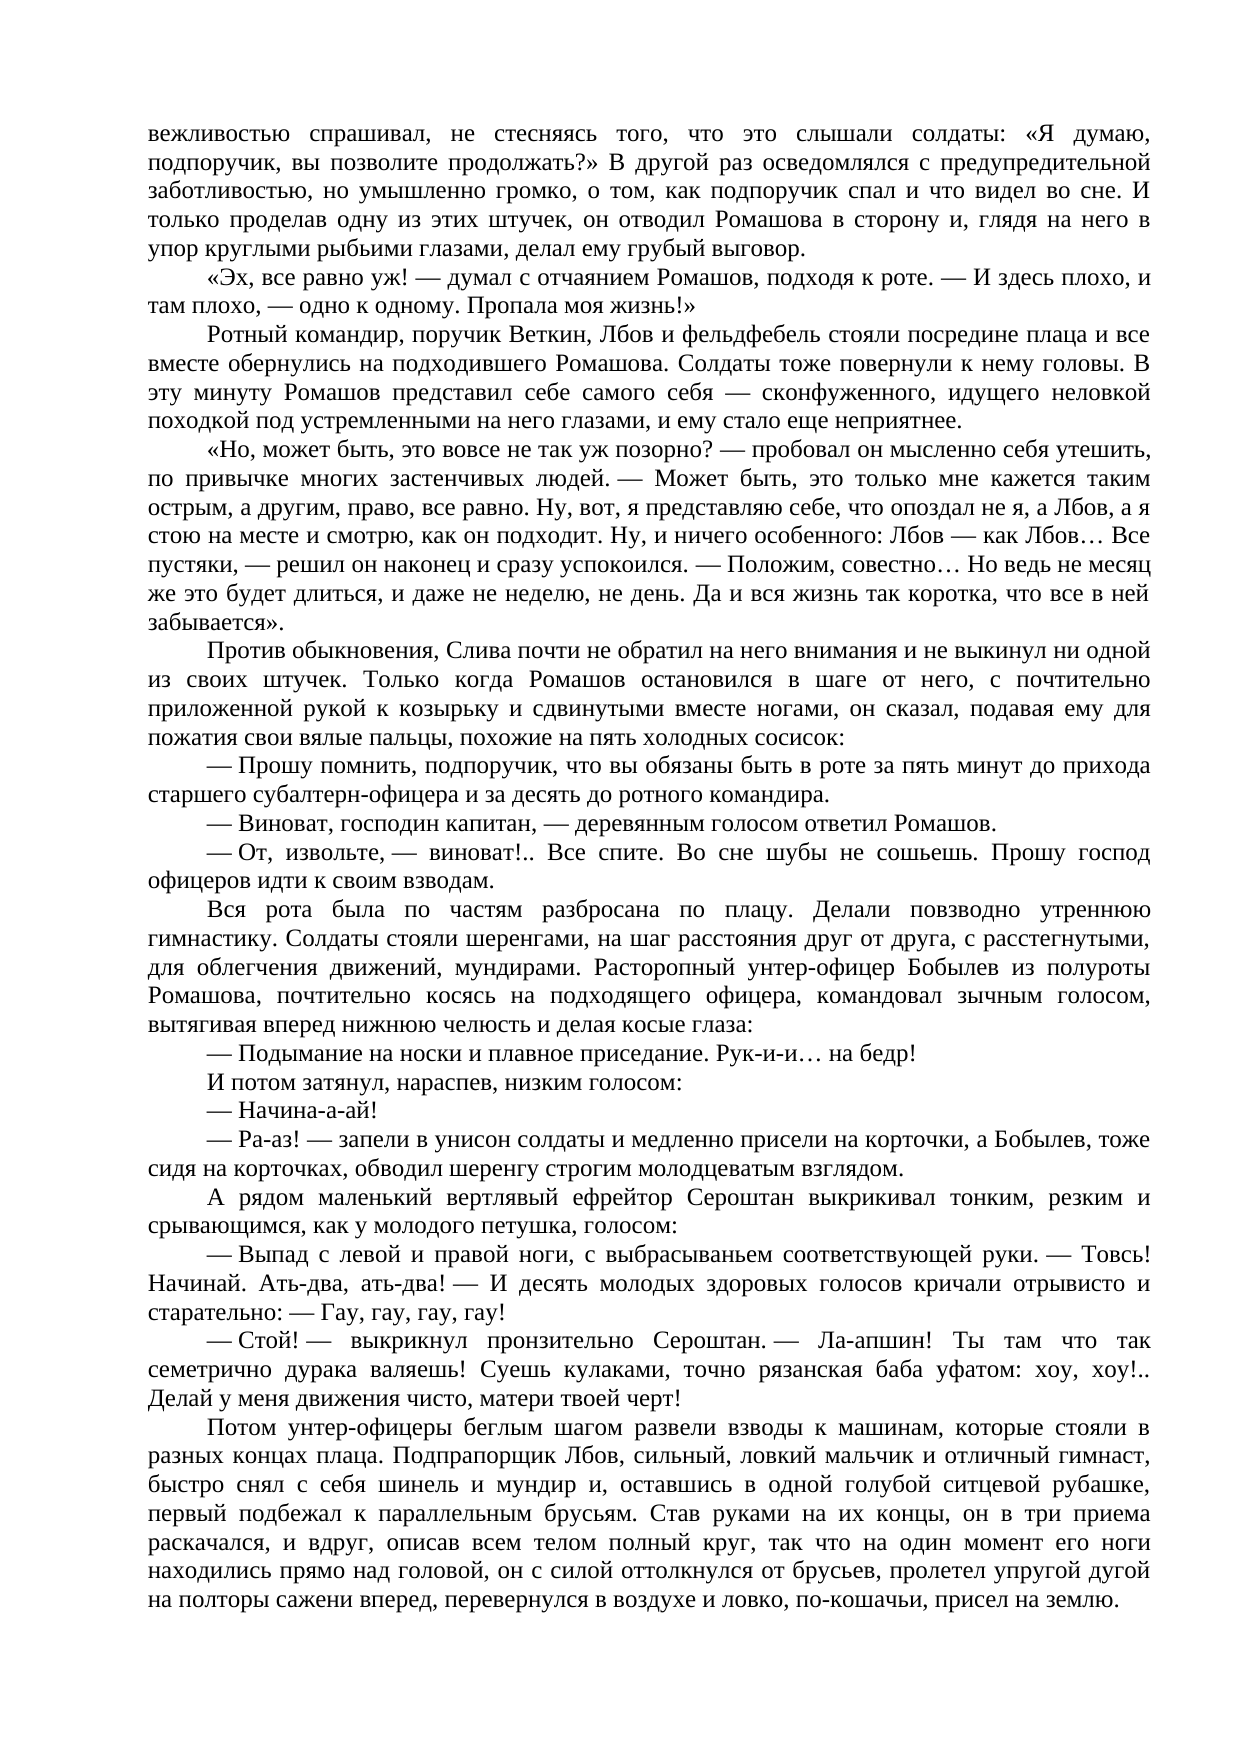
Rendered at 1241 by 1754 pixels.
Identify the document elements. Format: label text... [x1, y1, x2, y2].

text — Подымание на носки и плавное приседание. Рук-и-и… на бедр! [148, 1038, 1152, 1067]
text — Начина-а-ай! [148, 1096, 1152, 1124]
text Против обыкновения, Слива почти не обратил на него внимания и не выкинул ни одной из своих штучек. Только когда Ромашов остановился в шаге от него, с почтительно приложенной рукой к козырьку и сдвинутыми вместе ногами, он сказал, подавая ему для пожатия свои вялые пальцы, похожие на пять холодных сосисок: [148, 636, 1152, 751]
text «Эх, все равно уж! — думал с отчаянием Ромашов, подходя к роте. — И здесь плохо, и там плохо, — одно к одному. Пропала моя жизнь!» [148, 262, 1152, 319]
text — Прошу помнить, подпоручик, что вы обязаны быть в роте за пять минут до прихода старшего субалтерн-офицера и за десять до ротного командира. [148, 751, 1152, 808]
text И потом затянул, нараспев, низким голосом: [148, 1067, 1152, 1096]
text — Выпад с левой и правой ноги, с выбрасываньем соответствующей руки. — Товсь! Начинай. Ать-два, ать-два! — И десять молодых здоровых голосов кричали отрывисто и старательно: — Гау, гау, гау, гау! [148, 1239, 1152, 1326]
text Потом унтер-офицеры беглым шагом развели взводы к машинам, которые стояли в разных концах плаца. Подпрапорщик Лбов, сильный, ловкий мальчик и отличный гимнаст, быстро снял с себя шинель и мундир и, оставшись в одной голубой ситцевой рубашке, первый подбежал к параллельным брусьям. Став руками на их концы, он в три приема раскачался, и вдруг, описав всем телом полный круг, так что на один момент его ноги находились прямо над головой, он с силой оттолкнулся от брусьев, пролетел упругой дугой на полторы сажени вперед, перевернулся в воздухе и ловко, по-кошачьи, присел на землю. [148, 1412, 1152, 1613]
text вежливостью спрашивал, не стесняясь того, что это слышали солдаты: «Я думаю, подпоручик, вы позволите продолжать?» В другой раз осведомлялся с предупредительной заботливостью, но умышленно громко, о том, как подпоручик спал и что видел во сне. И только проделав одну из этих штучек, он отводил Ромашова в сторону и, глядя на него в упор круглыми рыбьими глазами, делал ему грубый выговор. [148, 118, 1152, 262]
text — Виноват, господин капитан, — деревянным голосом ответил Ромашов. [148, 808, 1152, 837]
text — Стой! — выкрикнул пронзительно Сероштан. — Ла-апшин! Ты там что так семетрично дурака валяешь! Суешь кулаками, точно рязанская баба уфатом: хоу, хоу!.. Делай у меня движения чисто, матери твоей черт! [148, 1326, 1152, 1412]
text Вся рота была по частям разбросана по плацу. Делали повзводно утреннюю гимнастику. Солдаты стояли шеренгами, на шаг расстояния друг от друга, с расстегнутыми, для облегчения движений, мундирами. Расторопный унтер-офицер Бобылев из полуроты Ромашова, почтительно косясь на подходящего офицера, командовал зычным голосом, вытягивая вперед нижнюю челюсть и делая косые глаза: [148, 894, 1152, 1038]
text — Ра-аз! — запели в унисон солдаты и медленно присели на корточки, а Бобылев, тоже сидя на корточках, обводил шеренгу строгим молодцеватым взглядом. [148, 1124, 1152, 1182]
text А рядом маленький вертлявый ефрейтор Сероштан выкрикивал тонким, резким и срывающимся, как у молодого петушка, голосом: [148, 1182, 1152, 1239]
text — От, извольте, — виноват!.. Все спите. Во сне шубы не сошьешь. Прошу господ офицеров идти к своим взводам. [148, 837, 1152, 894]
text Ротный командир, поручик Веткин, Лбов и фельдфебель стояли посредине плаца и все вместе обернулись на подходившего Ромашова. Солдаты тоже повернули к нему головы. В эту минуту Ромашов представил себе самого себя — сконфуженного, идущего неловкой походкой под устремленными на него глазами, и ему стало еще неприятнее. [148, 319, 1152, 434]
text «Но, может быть, это вовсе не так уж позорно? — пробовал он мысленно себя утешить, по привычке многих застенчивых людей. — Может быть, это только мне кажется таким острым, а другим, право, все равно. Ну, вот, я представляю себе, что опоздал не я, а Лбов, а я стою на месте и смотрю, как он подходит. Ну, и ничего особенного: Лбов — как Лбов… Все пустяки, — решил он наконец и сразу успокоился. — Положим, совестно… Но ведь не месяц же это будет длиться, и даже не неделю, не день. Да и вся жизнь так коротка, что все в ней забывается». [148, 434, 1152, 636]
